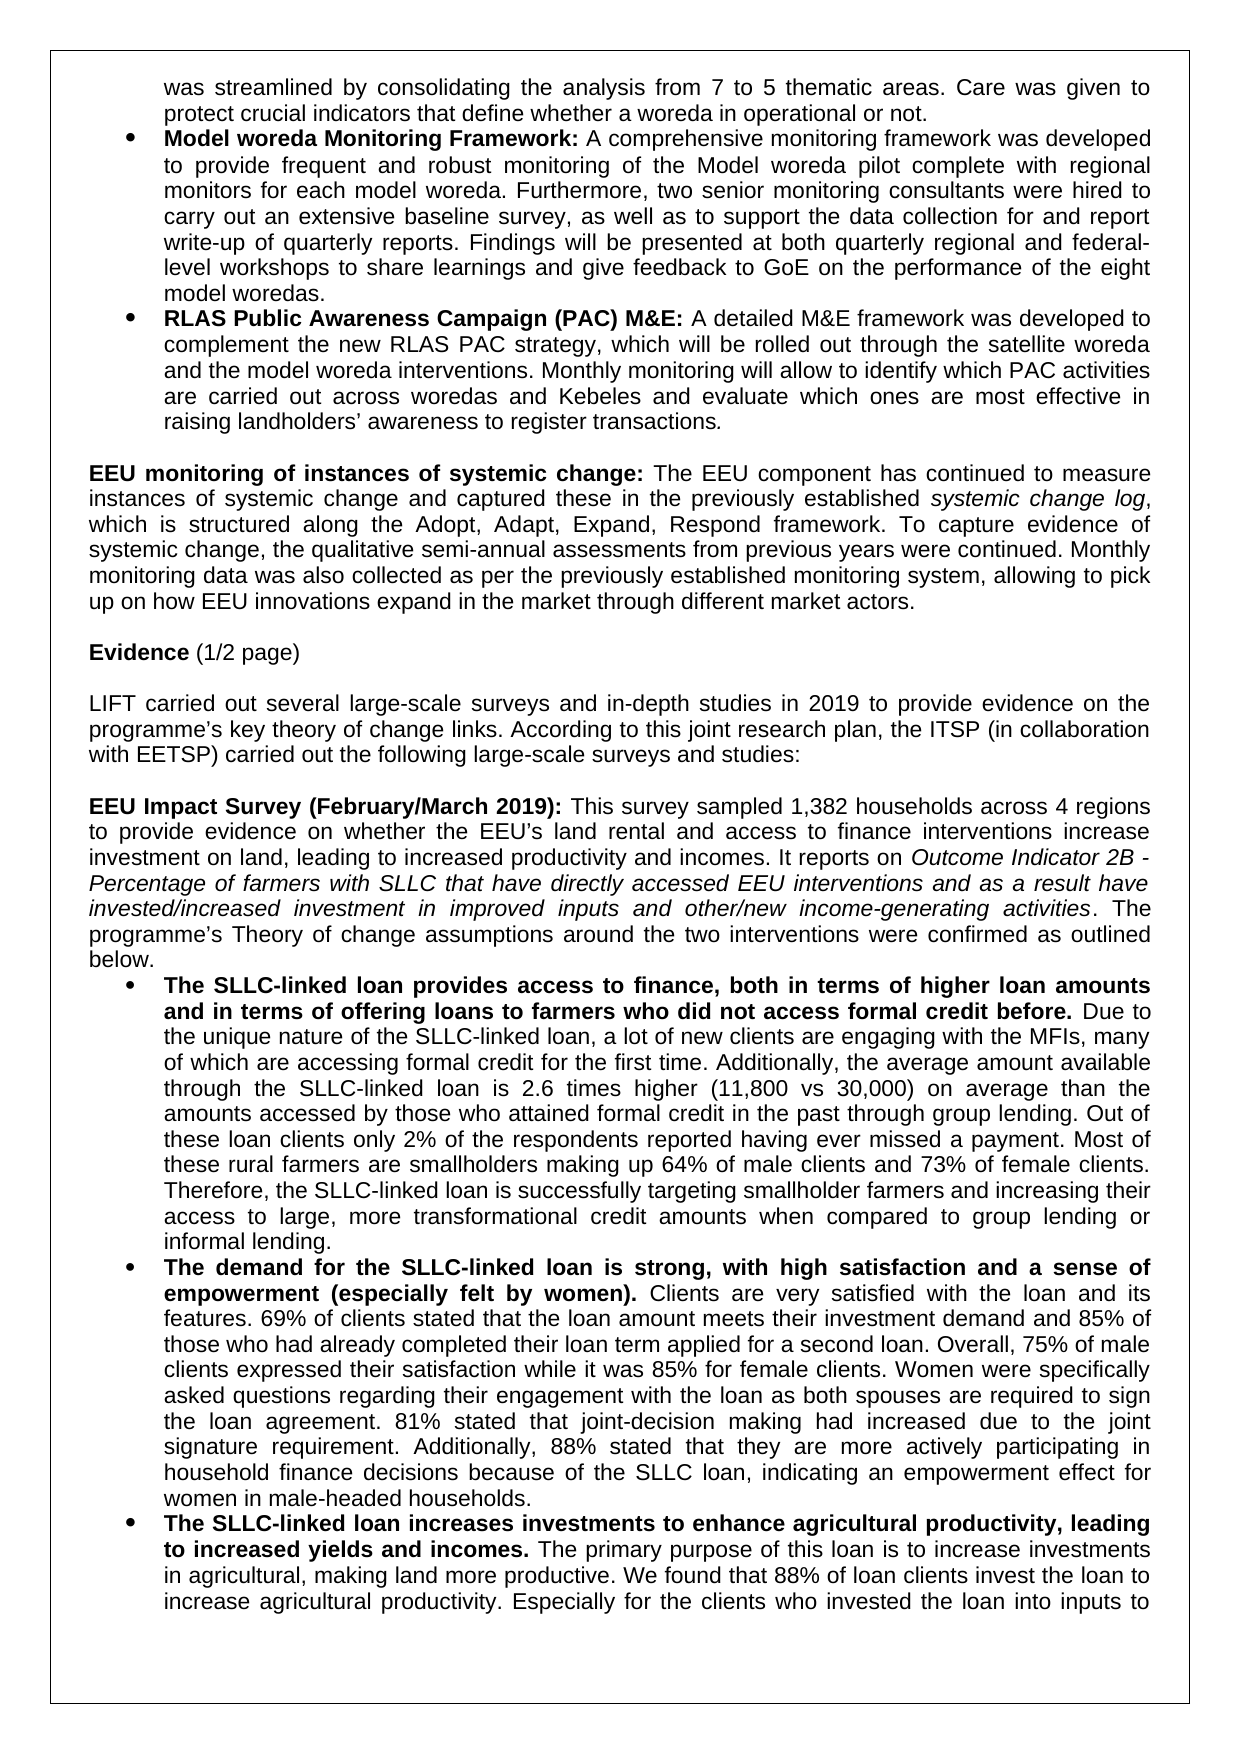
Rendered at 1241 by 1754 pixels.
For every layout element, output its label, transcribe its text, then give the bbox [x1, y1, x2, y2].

list was streamlined by consolidating the analysis from 7 to 5 thematic areas. Care was given to protect crucial indicators that define whether a woreda in operational or not. [126, 75, 1152, 126]
list The SLLC-linked loan increases investments to enhance agricultural productivity, leading to increased yields and incomes. The primary purpose of this loan is to increase investments in agricultural, making land more productive. We found that 88% of loan clients invest the loan to increase agricultural productivity. Especially for the clients who invested the loan into inputs to [126, 1511, 1152, 1614]
text EEU Impact Survey (February/March 2019): This survey sampled 1,382 households across 4 regions to provide evidence on whether the EEU’s land rental and access to finance interventions increase investment on land, leading to increased productivity and incomes. It reports on Outcome Indicator 2B - Percentage of farmers with SLLC that have directly accessed EEU interventions and as a result have invested/increased investment in improved inputs and other/new income-generating activities. The programme’s Theory of change assumptions around the two interventions were confirmed as outlined below. [89, 793, 1152, 973]
text LIFT carried out several large-scale surveys and in-depth studies in 2019 to provide evidence on the programme’s key theory of change links. According to this joint research plan, the ITSP (in collaboration with EETSP) carried out the following large-scale surveys and studies: [89, 691, 1152, 768]
list The SLLC-linked loan provides access to finance, both in terms of higher loan amounts and in terms of offering loans to farmers who did not access formal credit before. Due to the unique nature of the SLLC-linked loan, a lot of new clients are engaging with the MFIs, many of which are accessing formal credit for the first time. Additionally, the average amount available through the SLLC-linked loan is 2.6 times higher (11,800 vs 30,000) on average than the amounts accessed by those who attained formal credit in the past through group lending. Out of these loan clients only 2% of the respondents reported having ever missed a payment. Most of these rural farmers are smallholders making up 64% of male clients and 73% of female clients. Therefore, the SLLC-linked loan is successfully targeting smallholder farmers and increasing their access to large, more transformational credit amounts when compared to group lending or informal lending. [126, 973, 1152, 1255]
text EEU monitoring of instances of systemic change: The EEU component has continued to measure instances of systemic change and captured these in the previously established systemic change log, which is structured along the Adopt, Adapt, Expand, Respond framework. To capture evidence of systemic change, the qualitative semi-annual assessments from previous years were continued. Monthly monitoring data was also collected as per the previously established monitoring system, allowing to pick up on how EEU innovations expand in the market through different market actors. [89, 460, 1152, 614]
text Evidence (1/2 page) [89, 640, 1152, 665]
list The demand for the SLLC-linked loan is strong, with high satisfaction and a sense of empowerment (especially felt by women). Clients are very satisfied with the loan and its features. 69% of clients stated that the loan amount meets their investment demand and 85% of those who had already completed their loan term applied for a second loan. Overall, 75% of male clients expressed their satisfaction while it was 85% for female clients. Women were specifically asked questions regarding their engagement with the loan as both spouses are required to sign the loan agreement. 81% stated that joint-decision making had increased due to the joint signature requirement. Additionally, 88% stated that they are more actively participating in household finance decisions because of the SLLC loan, indicating an empowerment effect for women in male-headed households. [126, 1255, 1152, 1511]
list Model woreda Monitoring Framework: A comprehensive monitoring framework was developed to provide frequent and robust monitoring of the Model woreda pilot complete with regional monitors for each model woreda. Furthermore, two senior monitoring consultants were hired to carry out an extensive baseline survey, as well as to support the data collection for and report write-up of quarterly reports. Findings will be presented at both quarterly regional and federal-level workshops to share learnings and give feedback to GoE on the performance of the eight model woredas. [126, 126, 1152, 306]
list RLAS Public Awareness Campaign (PAC) M&E: A detailed M&E framework was developed to complement the new RLAS PAC strategy, which will be rolled out through the satellite woreda and the model woreda interventions. Monthly monitoring will allow to identify which PAC activities are carried out across woredas and Kebeles and evaluate which ones are most effective in raising landholders’ awareness to register transactions. [126, 306, 1152, 435]
